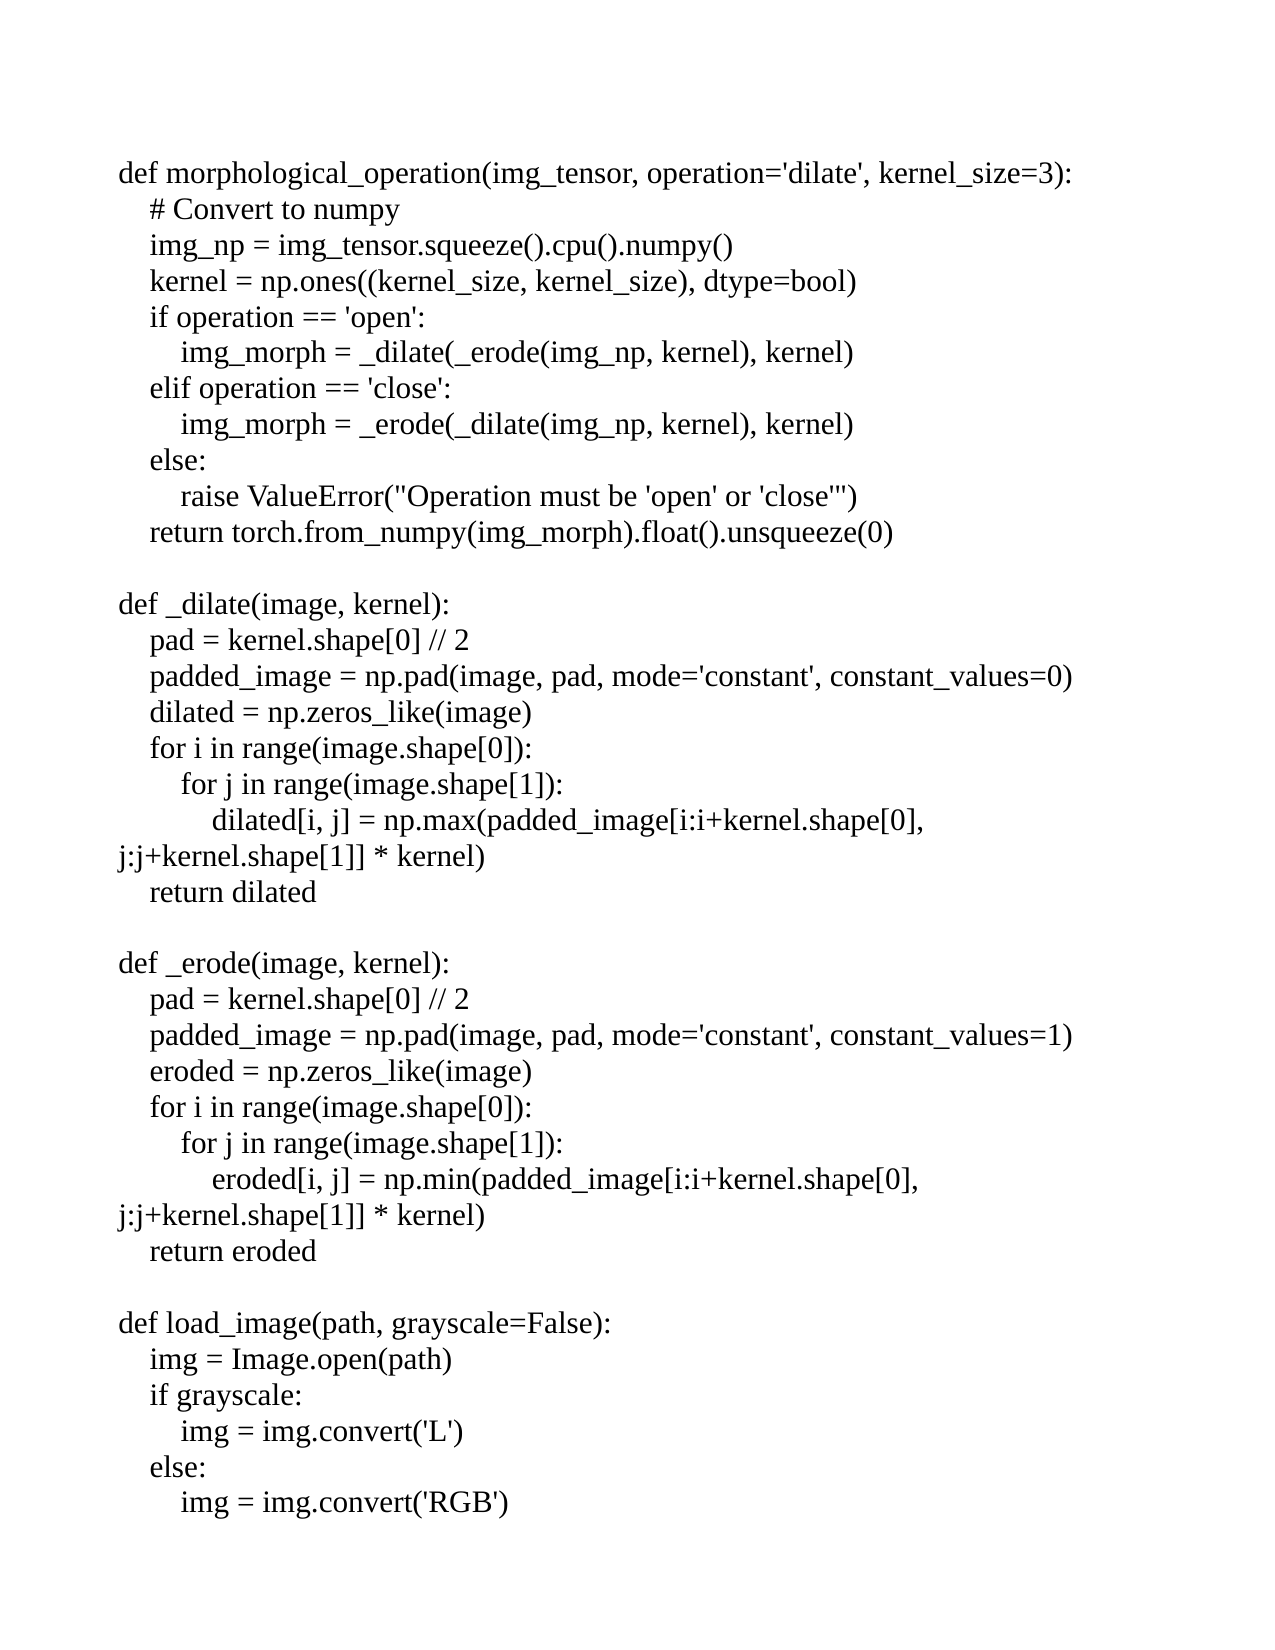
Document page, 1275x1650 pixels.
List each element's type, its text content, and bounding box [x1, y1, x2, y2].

text img_np = img_tensor.squeeze().cpu().numpy() [118, 226, 1157, 262]
text return torch.from_numpy(img_morph).float().unsqueeze(0) [118, 513, 1157, 549]
text img_morph = _erode(_dilate(img_np, kernel), kernel) [118, 406, 1157, 442]
text for i in range(image.shape[0]): [118, 729, 1157, 765]
text raise ValueError("Operation must be 'open' or 'close'") [118, 477, 1157, 513]
text else: [118, 442, 1157, 477]
text if operation == 'open': [118, 298, 1157, 334]
text dilated = np.zeros_like(image) [118, 693, 1157, 729]
text if grayscale: [118, 1376, 1157, 1412]
text pad = kernel.shape[0] // 2 [118, 621, 1157, 657]
text return dilated [118, 873, 1157, 909]
text dilated[i, j] = np.max(padded_image[i:i+kernel.shape[0], j:j+kernel.shape[1]] * kernel) [118, 801, 1157, 873]
text img = Image.open(path) [118, 1340, 1157, 1376]
text img = img.convert('RGB') [118, 1484, 1157, 1520]
text pad = kernel.shape[0] // 2 [118, 981, 1157, 1017]
text img = img.convert('L') [118, 1412, 1157, 1448]
text for j in range(image.shape[1]): [118, 1124, 1157, 1160]
text img_morph = _dilate(_erode(img_np, kernel), kernel) [118, 334, 1157, 370]
text return eroded [118, 1232, 1157, 1268]
text elif operation == 'close': [118, 370, 1157, 406]
text for i in range(image.shape[0]): [118, 1088, 1157, 1124]
text else: [118, 1448, 1157, 1484]
text padded_image = np.pad(image, pad, mode='constant', constant_values=0) [118, 657, 1157, 693]
text padded_image = np.pad(image, pad, mode='constant', constant_values=1) [118, 1017, 1157, 1052]
text eroded[i, j] = np.min(padded_image[i:i+kernel.shape[0], j:j+kernel.shape[1]] * kernel) [118, 1160, 1157, 1232]
text def _erode(image, kernel): [118, 945, 1157, 981]
text def morphological_operation(img_tensor, operation='dilate', kernel_size=3): [118, 154, 1157, 190]
text def _dilate(image, kernel): [118, 585, 1157, 621]
text kernel = np.ones((kernel_size, kernel_size), dtype=bool) [118, 262, 1157, 298]
text for j in range(image.shape[1]): [118, 765, 1157, 801]
text def load_image(path, grayscale=False): [118, 1304, 1157, 1340]
text eroded = np.zeros_like(image) [118, 1052, 1157, 1088]
text # Convert to numpy [118, 190, 1157, 226]
